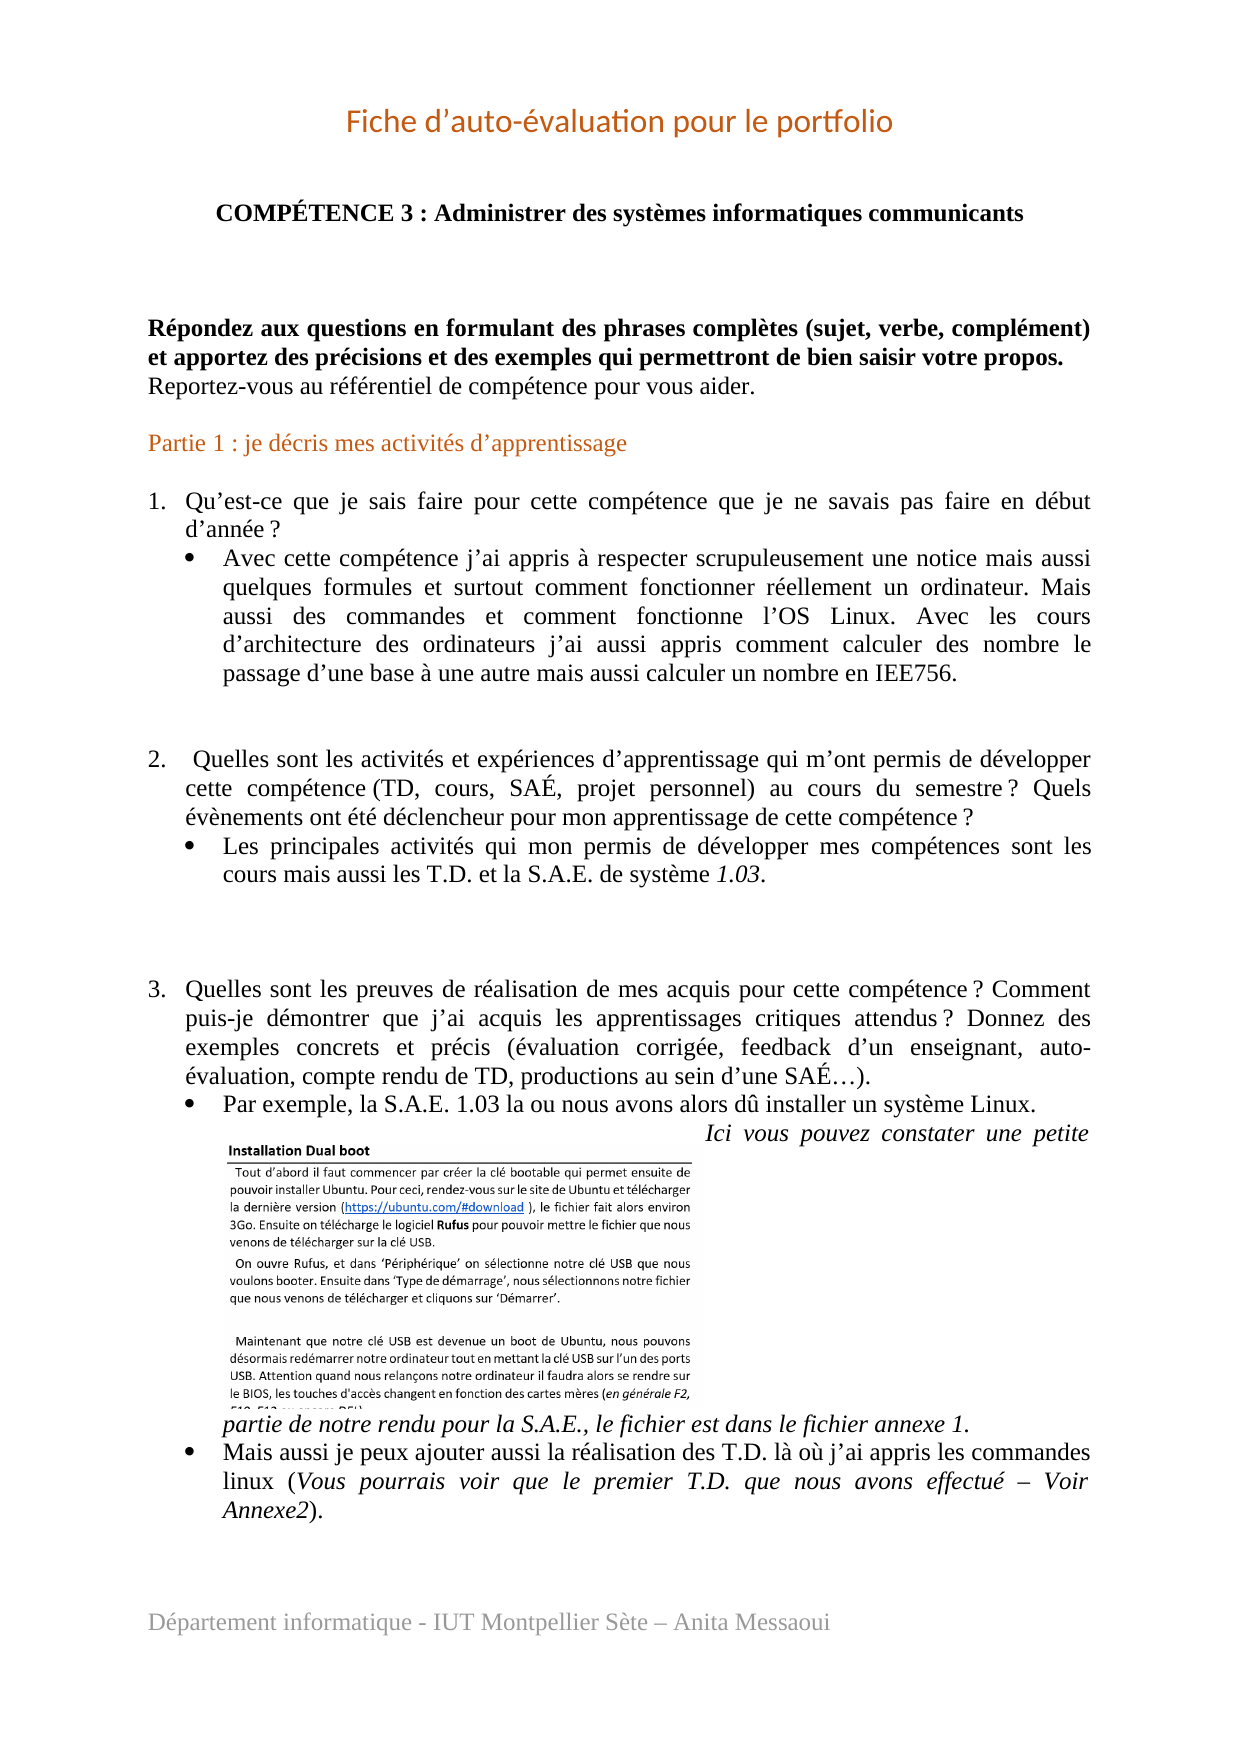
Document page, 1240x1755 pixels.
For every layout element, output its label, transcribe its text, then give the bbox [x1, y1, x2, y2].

list Mais aussi je peux ajouter aussi la réalisation des T.D. là où j’ai appris les commandes linux (Vous pourrais voir que le premier T.D. que nous avons effectué – Voir Annexe2). [185, 1437, 1092, 1524]
list Ici vous pouvez constater une petite partie de notre rendu pour la S.A.E., le fichier est dans le fichier annexe 1. [223, 1118, 1092, 1437]
list ﻿Qu’est-ce que je sais faire pour cette compétence que je ne savais pas faire en début d’année ? [148, 486, 1092, 543]
list Quelles sont les preuves de réalisation de mes acquis pour cette compétence ? Comment puis-je démontrer que j’ai acquis les apprentissages critiques attendus ? Donnez des exemples concrets et précis (évaluation corrigée, feedback d’un enseignant, auto-évaluation, compte rendu de TD, productions au sein d’une SAÉ…). [148, 974, 1092, 1089]
subtitle Fiche d’auto-évaluation pour le portfolio [148, 100, 1092, 141]
list Les principales activités qui mon permis de développer mes compétences sont les cours mais aussi les T.D. et la S.A.E. de système 1.03. [185, 831, 1092, 888]
text ﻿Répondez aux questions en formulant des phrases complètes (sujet, verbe, complément) et apportez des précisions et des exemples qui permettront de bien saisir votre propos. [148, 313, 1092, 371]
text Reportez-vous au référentiel de compétence pour vous aider. [148, 371, 1092, 399]
list Par exemple, la S.A.E. 1.03 la ou nous avons alors dû installer un système Linux. [185, 1089, 1092, 1118]
list Quelles sont les activités et expériences d’apprentissage qui m’ont permis de développer cette compétence (TD, cours, SAÉ, projet personnel) au cours du semestre ? Quels évènements ont été déclencheur pour mon apprentissage de cette compétence ? [148, 744, 1092, 831]
text Partie 1 : je décris mes activités d’apprentissage [148, 428, 1092, 457]
text COMPÉTENCE 3 : Administrer des systèmes informatiques communicants [148, 198, 1092, 227]
list Avec cette compétence j’ai appris à respecter scrupuleusement une notice mais aussi quelques formules et surtout comment fonctionner réellement un ordinateur. Mais aussi des commandes et comment fonctionne l’OS Linux. Avec les cours d’architecture des ordinateurs j’ai aussi appris comment calculer des nombre le passage d’une base à une autre mais aussi calculer un nombre en IEE756. [185, 543, 1092, 687]
